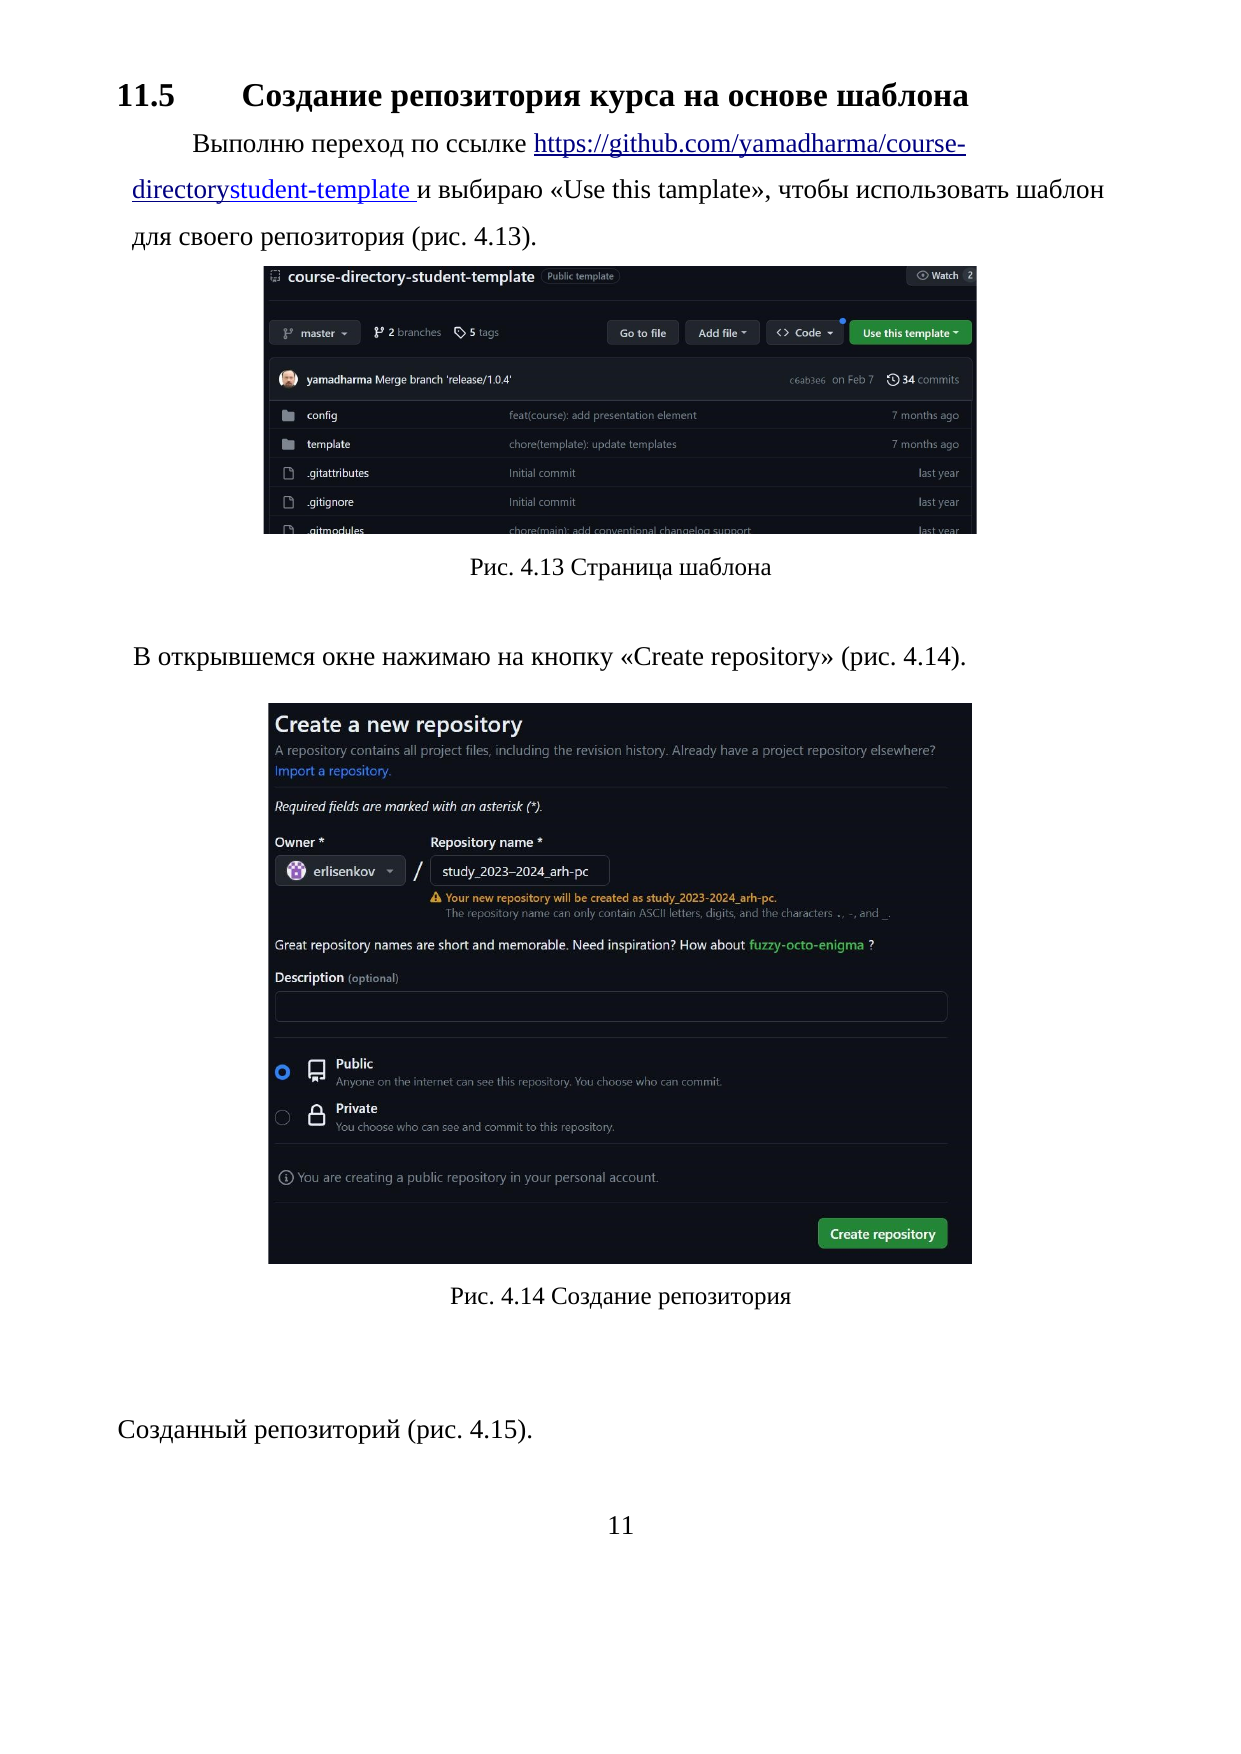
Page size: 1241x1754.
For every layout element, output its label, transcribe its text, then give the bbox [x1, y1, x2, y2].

text Рис. 4.13 Страница шаблона [203, 552, 1038, 581]
subtitle Создание репозитория курса на основе шаблона [116, 75, 1122, 113]
text Рис. 4.14 Создание репозитория [203, 1281, 1038, 1310]
text 11 [119, 1509, 1122, 1540]
text Выполню переход по ссылке https://github.com/yamadharma/course-directorystudent-template и выбираю «Use this tamplate», чтобы использовать шаблон для своего репозитория (рис. 4.13). [132, 127, 1122, 251]
text В открывшемся окне нажимаю на кнопку «Create repository» (рис. 4.14). [133, 640, 1122, 671]
text Созданный репозиторий (рис. 4.15). [117, 1413, 1122, 1444]
